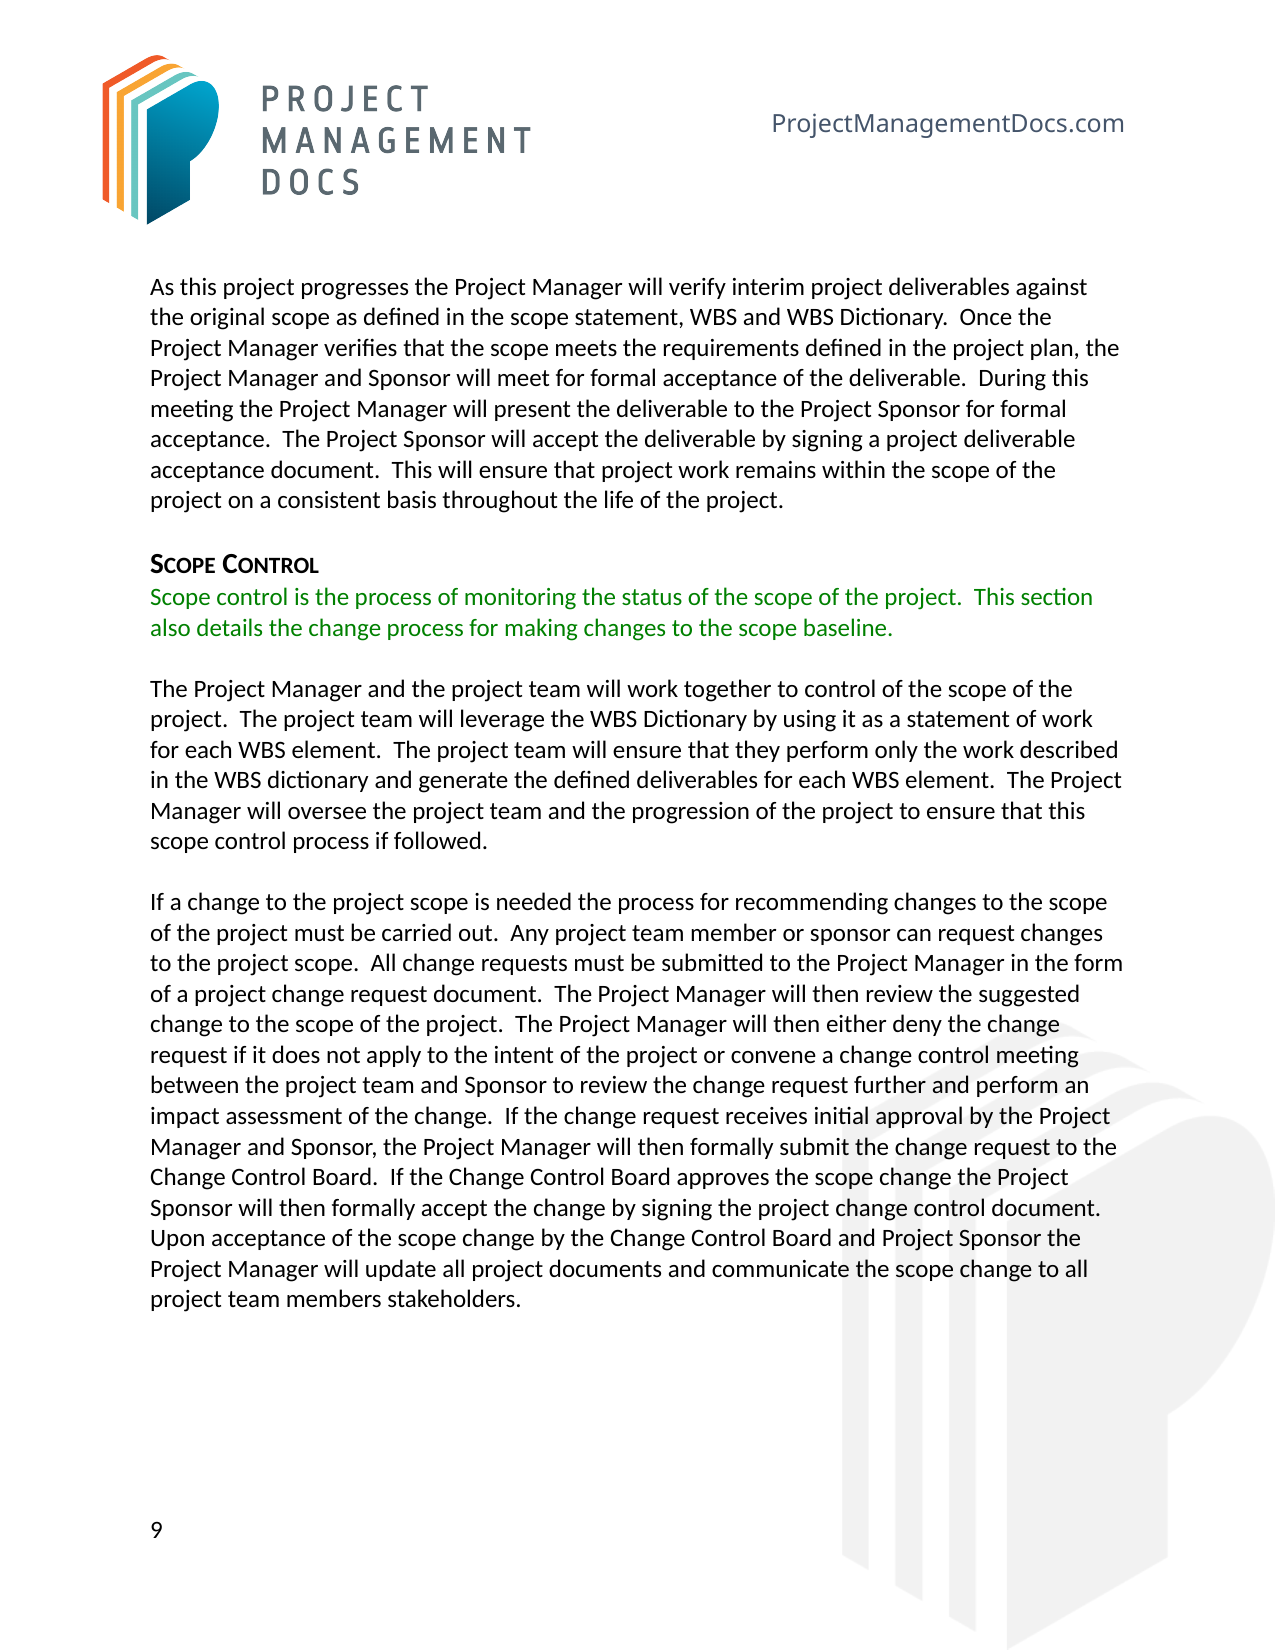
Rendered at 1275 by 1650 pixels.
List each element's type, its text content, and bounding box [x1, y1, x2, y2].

text The Project Manager and the project team will work together to control of the scope of the project. The project team will leverage the WBS Dictionary by using it as a statement of work for each WBS element. The project team will ensure that they perform only the work described in the WBS dictionary and generate the defined deliverables for each WBS element. The Project Manager will oversee the project team and the progression of the project to ensure that this scope control process if followed. [150, 673, 1125, 856]
text Scope control is the process of monitoring the status of the scope of the project. This section also details the change process for making changes to the scope baseline. [150, 581, 1125, 642]
text As this project progresses the Project Manager will verify interim project deliverables against the original scope as defined in the scope statement, WBS and WBS Dictionary. Once the Project Manager verifies that the scope meets the requirements defined in the project plan, the Project Manager and Sponsor will meet for formal acceptance of the deliverable. During this meeting the Project Manager will present the deliverable to the Project Sponsor for formal acceptance. The Project Sponsor will accept the deliverable by signing a project deliverable acceptance document. This will ensure that project work remains within the scope of the project on a consistent basis throughout the life of the project. [150, 271, 1125, 515]
text If a change to the project scope is needed the process for recommending changes to the scope of the project must be carried out. Any project team member or sponsor can request changes to the project scope. All change requests must be submitted to the Project Manager in the form of a project change request document. The Project Manager will then review the suggested change to the scope of the project. The Project Manager will then either deny the change request if it does not apply to the intent of the project or convene a change control meeting between the project team and Sponsor to review the change request further and perform an impact assessment of the change. If the change request receives initial approval by the Project Manager and Sponsor, the Project Manager will then formally submit the change request to the Change Control Board. If the Change Control Board approves the scope change the Project Sponsor will then formally accept the change by signing the project change control document. Upon acceptance of the scope change by the Change Control Board and Project Sponsor the Project Manager will update all project documents and communicate the scope change to all project team members stakeholders. [150, 886, 1125, 1314]
picture [102, 55, 531, 225]
subtitle Scope Control [150, 546, 1125, 581]
picture [841, 1021, 1275, 1650]
